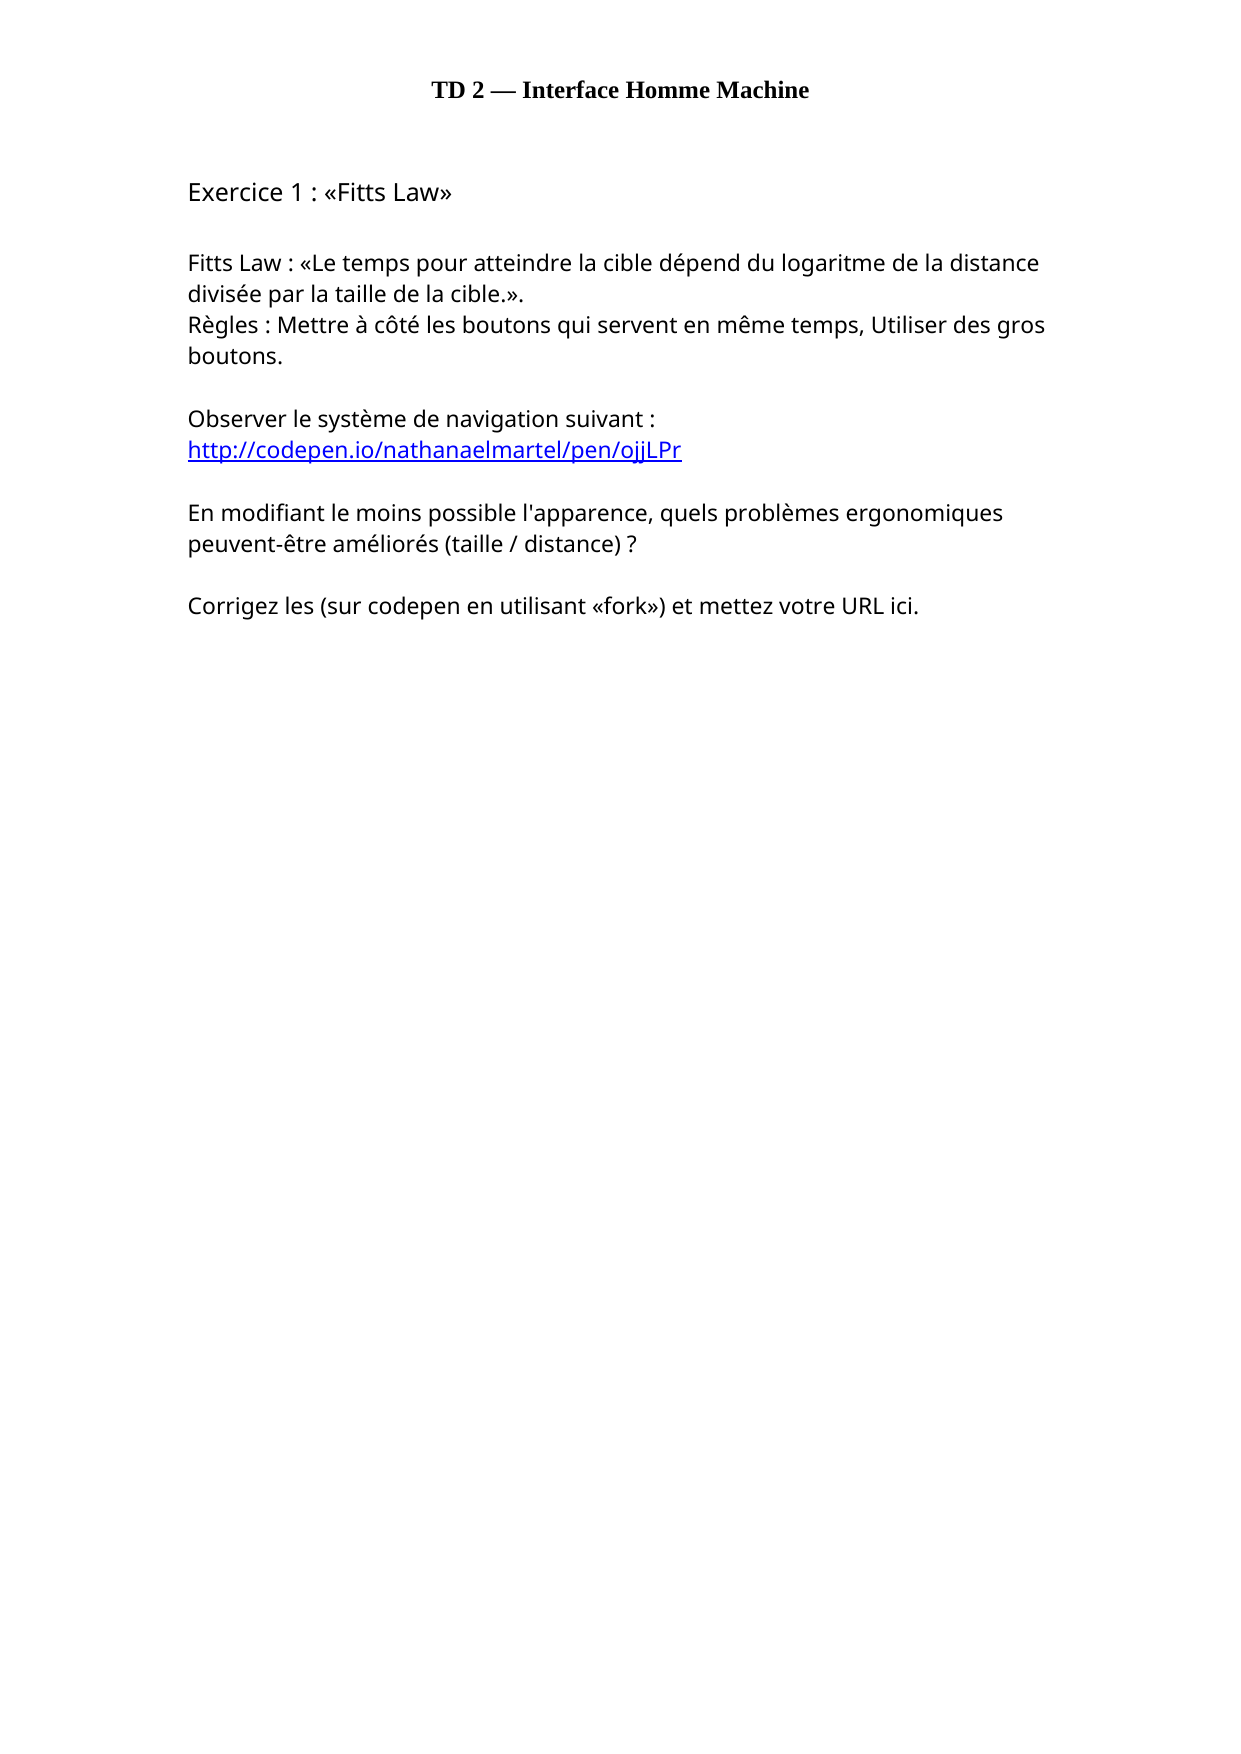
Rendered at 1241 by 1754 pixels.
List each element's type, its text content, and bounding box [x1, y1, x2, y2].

text En modifiant le moins possible l'apparence, quels problèmes ergonomiques peuvent-être améliorés (taille / distance) ? [187, 497, 1053, 559]
text Fitts Law : «Le temps pour atteindre la cible dépend du logaritme de la distance divisée par la taille de la cible.». [187, 247, 1053, 309]
text Observer le système de navigation suivant : http://codepen.io/nathanaelmartel/pen/ojjLPr [187, 403, 1053, 465]
text Corrigez les (sur codepen en utilisant «fork») et mettez votre URL ici. [187, 590, 1053, 622]
text Règles : Mettre à côté les boutons qui servent en même temps, Utiliser des gros boutons. [187, 309, 1053, 372]
subtitle Exercice 1 : «Fitts Law» [187, 175, 1053, 209]
